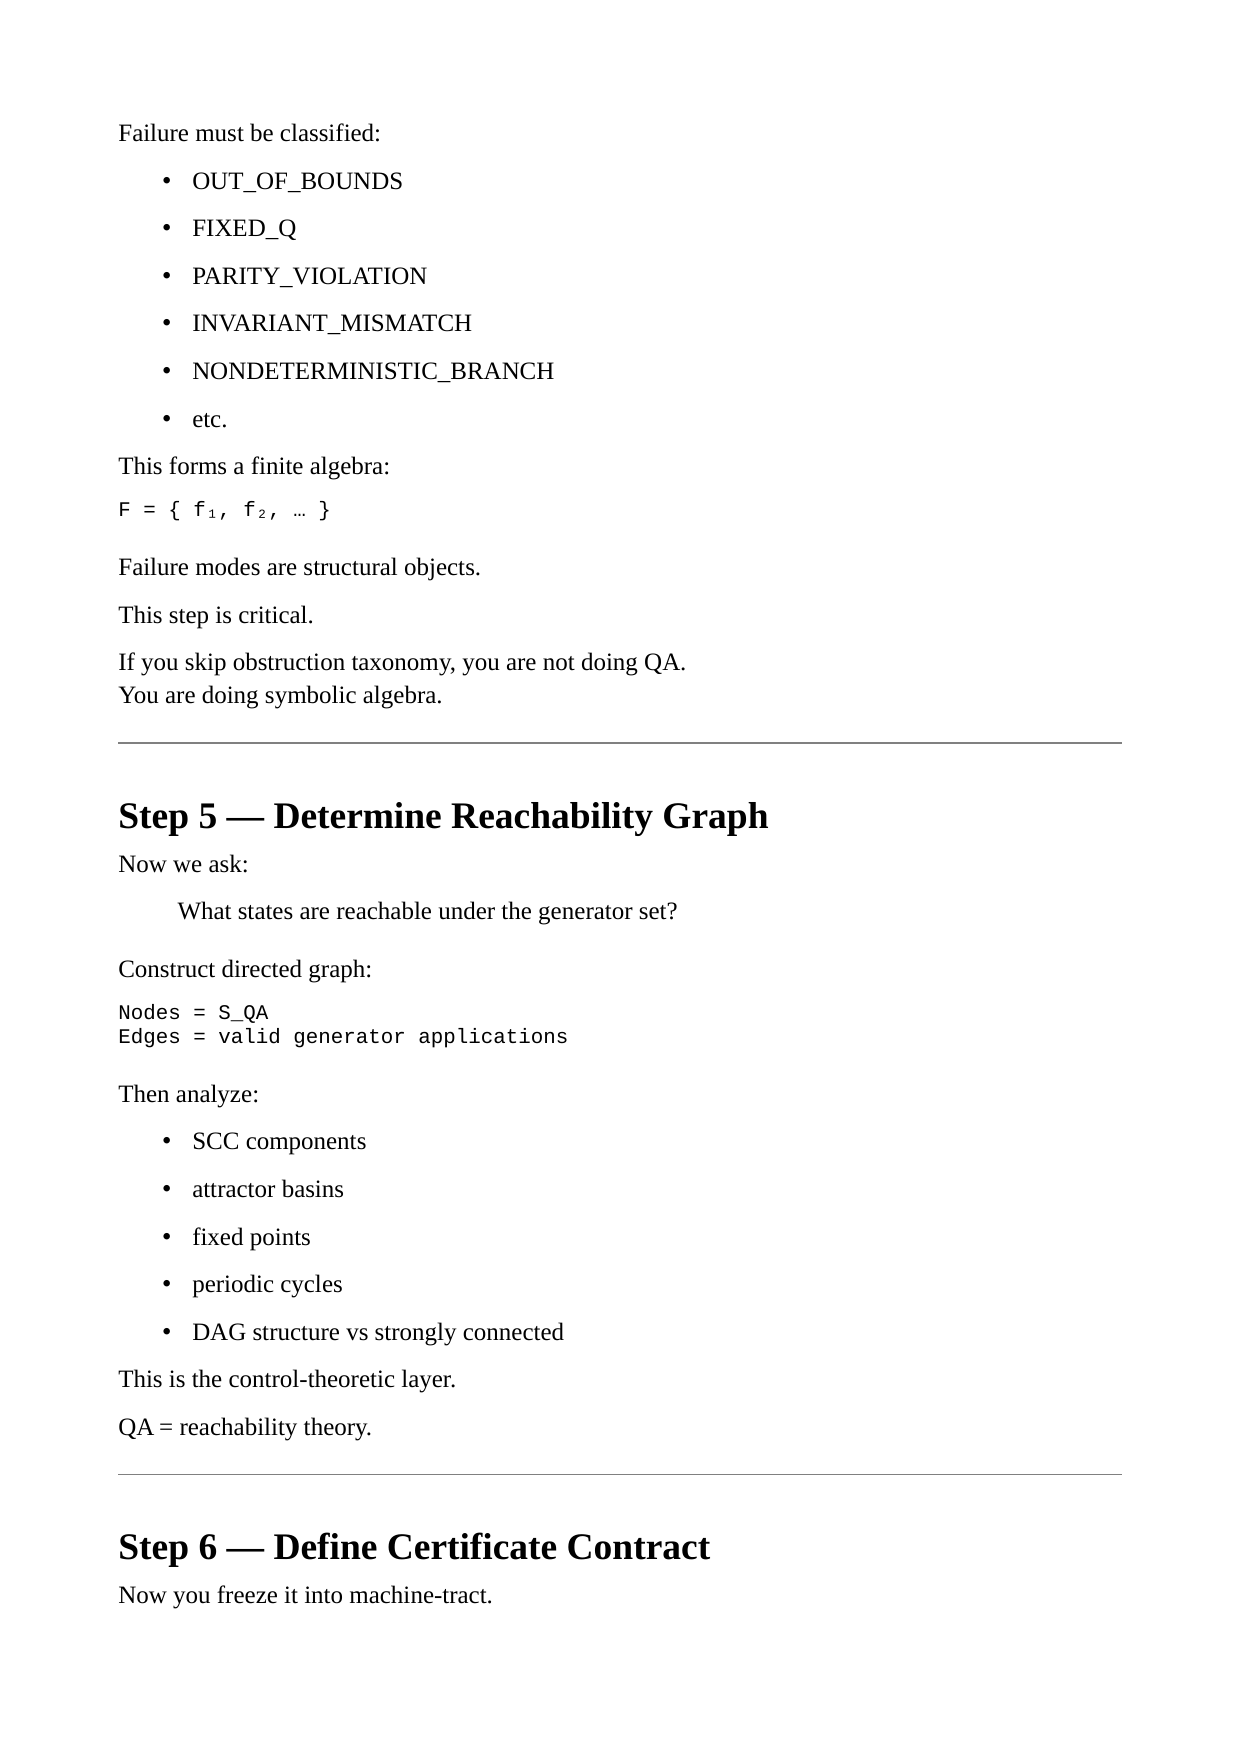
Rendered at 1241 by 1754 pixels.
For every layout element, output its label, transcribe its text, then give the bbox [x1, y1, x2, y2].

text Nodes = S_QA [118, 1002, 1122, 1026]
list periodic cycles [162, 1269, 1122, 1298]
list DAG structure vs strongly connected [162, 1317, 1122, 1346]
text This is the control-theoretic layer. [118, 1364, 1122, 1393]
subtitle Step 5 — Determine Reachability Graph [118, 793, 1122, 836]
list SCC components [162, 1126, 1122, 1155]
text If you skip obstruction taxonomy, you are not doing QA. You are doing symbolic algebra. [118, 647, 1122, 709]
text Now we ask: [118, 849, 1122, 877]
text Failure must be classified: [118, 118, 1122, 147]
text Edges = valid generator applications [118, 1026, 1122, 1049]
text Then analyze: [118, 1079, 1122, 1108]
text This forms a finite algebra: [118, 451, 1122, 480]
list fixed points [162, 1222, 1122, 1250]
list FIXED_Q [162, 213, 1122, 242]
list PARITY_VIOLATION [162, 261, 1122, 290]
list OUT_OF_BOUNDS [162, 166, 1122, 194]
subtitle Step 6 — Define Certificate Contract [118, 1525, 1122, 1568]
text What states are reachable under the generator set? [177, 896, 1063, 925]
text Now you freeze it into machine-tract. [118, 1580, 1122, 1609]
text This step is critical. [118, 600, 1122, 628]
text Failure modes are structural objects. [118, 552, 1122, 581]
list NONDETERMINISTIC_BRANCH [162, 356, 1122, 385]
text Construct directed graph: [118, 954, 1122, 983]
text F = { f₁, f₂, … } [118, 499, 1122, 523]
list attractor basins [162, 1174, 1122, 1203]
list INVARIANT_MISMATCH [162, 308, 1122, 337]
list etc. [162, 404, 1122, 432]
text QA = reachability theory. [118, 1412, 1122, 1441]
